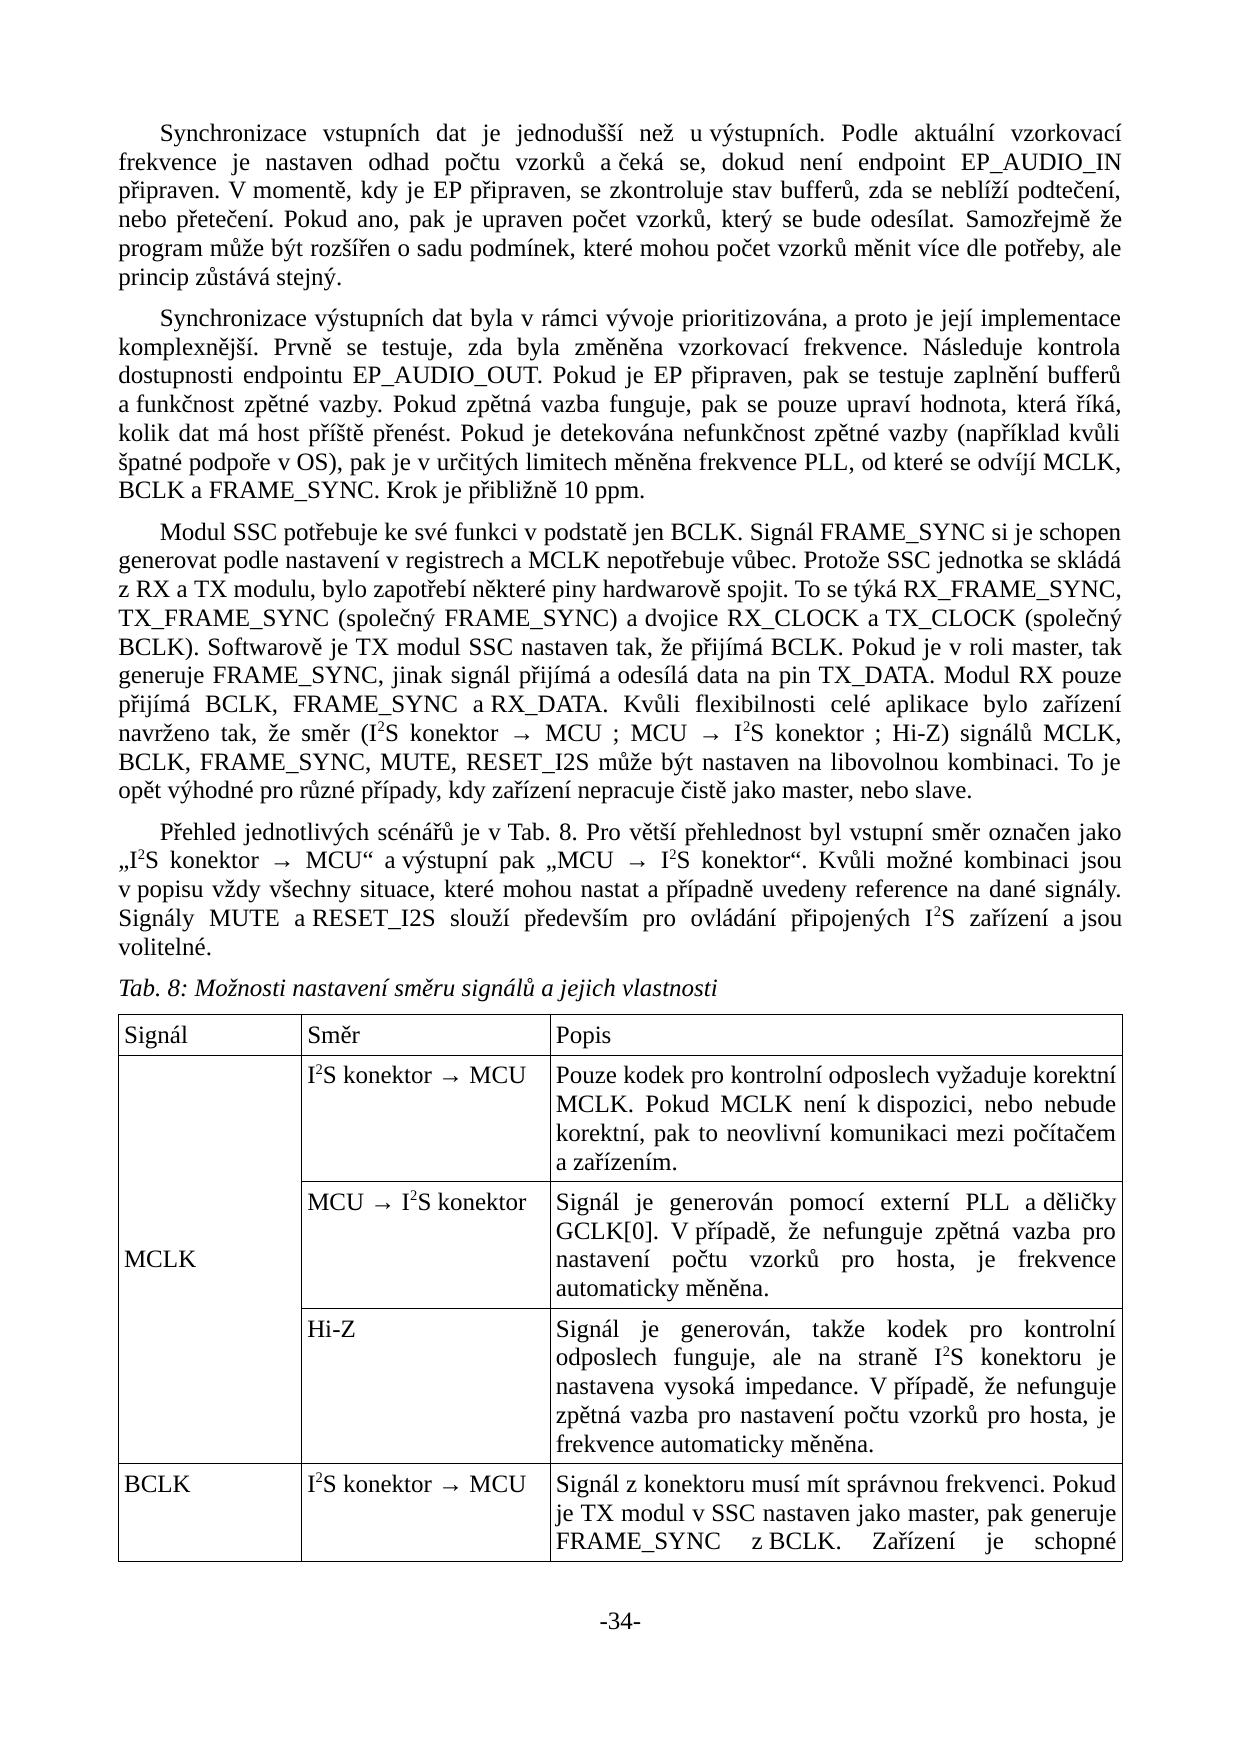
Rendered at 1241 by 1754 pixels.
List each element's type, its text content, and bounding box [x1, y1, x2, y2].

table_cell I2S konektor → MCU [302, 1056, 550, 1181]
table_cell Signál z konektoru musí mít správnou frekvenci. Pokud je TX modul v SSC nastaven jako master, pak generuje FRAME_SYNC z BCLK. Zařízení je schopné [551, 1464, 1122, 1561]
text Synchronizace výstupních dat byla v rámci vývoje prioritizována, a proto je její implementace komplexnější. Prvně se testuje, zda byla změněna vzorkovací frekvence. Následuje kontrola dostupnosti endpointu EP_AUDIO_OUT. Pokud je EP připraven, pak se testuje zaplnění bufferů a funkčnost zpětné vazby. Pokud zpětná vazba funguje, pak se pouze upraví hodnota, která říká, kolik dat má host příště přenést. Pokud je detekována nefunkčnost zpětné vazby (například kvůli špatné podpoře v OS), pak je v určitých limitech měněna frekvence PLL, od které se odvíjí MCLK, BCLK a FRAME_SYNC. Krok je přibližně 10 ppm. [118, 303, 1122, 504]
table_cell Signál je generován, takže kodek pro kontrolní odposlech funguje, ale na straně I2S konektoru je nastavena vysoká impedance. V případě, že nefunguje zpětná vazba pro nastavení počtu vzorků pro hosta, je frekvence automaticky měněna. [551, 1309, 1122, 1463]
table_cell MCLK [119, 1056, 301, 1463]
table_cell Signál je generován pomocí externí PLL a děličky GCLK[0]. V případě, že nefunguje zpětná vazba pro nastavení počtu vzorků pro hosta, je frekvence automaticky měněna. [551, 1182, 1122, 1308]
table_header Signál [119, 1015, 301, 1055]
table_cell Pouze kodek pro kontrolní odposlech vyžaduje korektní MCLK. Pokud MCLK není k dispozici, nebo nebude korektní, pak to neovlivní komunikaci mezi počítačem a zařízením. [551, 1056, 1122, 1181]
table_header Směr [302, 1015, 550, 1055]
text Synchronizace vstupních dat je jednodušší než u výstupních. Podle aktuální vzorkovací frekvence je nastaven odhad počtu vzorků a čeká se, dokud není endpoint EP_AUDIO_IN připraven. V momentě, kdy je EP připraven, se zkontroluje stav bufferů, zda se neblíží podtečení, nebo přetečení. Pokud ano, pak je upraven počet vzorků, který se bude odesílat. Samozřejmě že program může být rozšířen o sadu podmínek, které mohou počet vzorků měnit více dle potřeby, ale princip zůstává stejný. [118, 118, 1122, 291]
table_header Popis [551, 1015, 1122, 1055]
table_cell MCU → I2S konektor [302, 1182, 550, 1308]
table_cell Hi-Z [302, 1309, 550, 1463]
table_cell BCLK [119, 1464, 301, 1561]
text Tab. 8: Možnosti nastavení směru signálů a jejich vlastnosti [118, 973, 1122, 1002]
table_cell I2S konektor → MCU [302, 1464, 550, 1561]
text Modul SSC potřebuje ke své funkci v podstatě jen BCLK. Signál FRAME_SYNC si je schopen generovat podle nastavení v registrech a MCLK nepotřebuje vůbec. Protože SSC jednotka se skládá z RX a TX modulu, bylo zapotřebí některé piny hardwarově spojit. To se týká RX_FRAME_SYNC, TX_FRAME_SYNC (společný FRAME_SYNC) a dvojice RX_CLOCK a TX_CLOCK (společný BCLK). Softwarově je TX modul SSC nastaven tak, že přijímá BCLK. Pokud je v roli master, tak generuje FRAME_SYNC, jinak signál přijímá a odesílá data na pin TX_DATA. Modul RX pouze přijímá BCLK, FRAME_SYNC a RX_DATA. Kvůli flexibilnosti celé aplikace bylo zařízení navrženo tak, že směr (I2S konektor → MCU ; MCU → I2S konektor ; Hi-Z) signálů MCLK, BCLK, FRAME_SYNC, MUTE, RESET_I2S může být nastaven na libovolnou kombinaci. To je opět výhodné pro různé případy, kdy zařízení nepracuje čistě jako master, nebo slave. [118, 517, 1122, 804]
text Přehled jednotlivých scénářů je v Tab. 8. Pro větší přehlednost byl vstupní směr označen jako „I2S konektor → MCU“ a výstupní pak „MCU → I2S konektor“. Kvůli možné kombinaci jsou v popisu vždy všechny situace, které mohou nastat a případně uvedeny reference na dané signály. Signály MUTE a RESET_I2S slouží především pro ovládání připojených I2S zařízení a jsou volitelné. [118, 817, 1122, 961]
